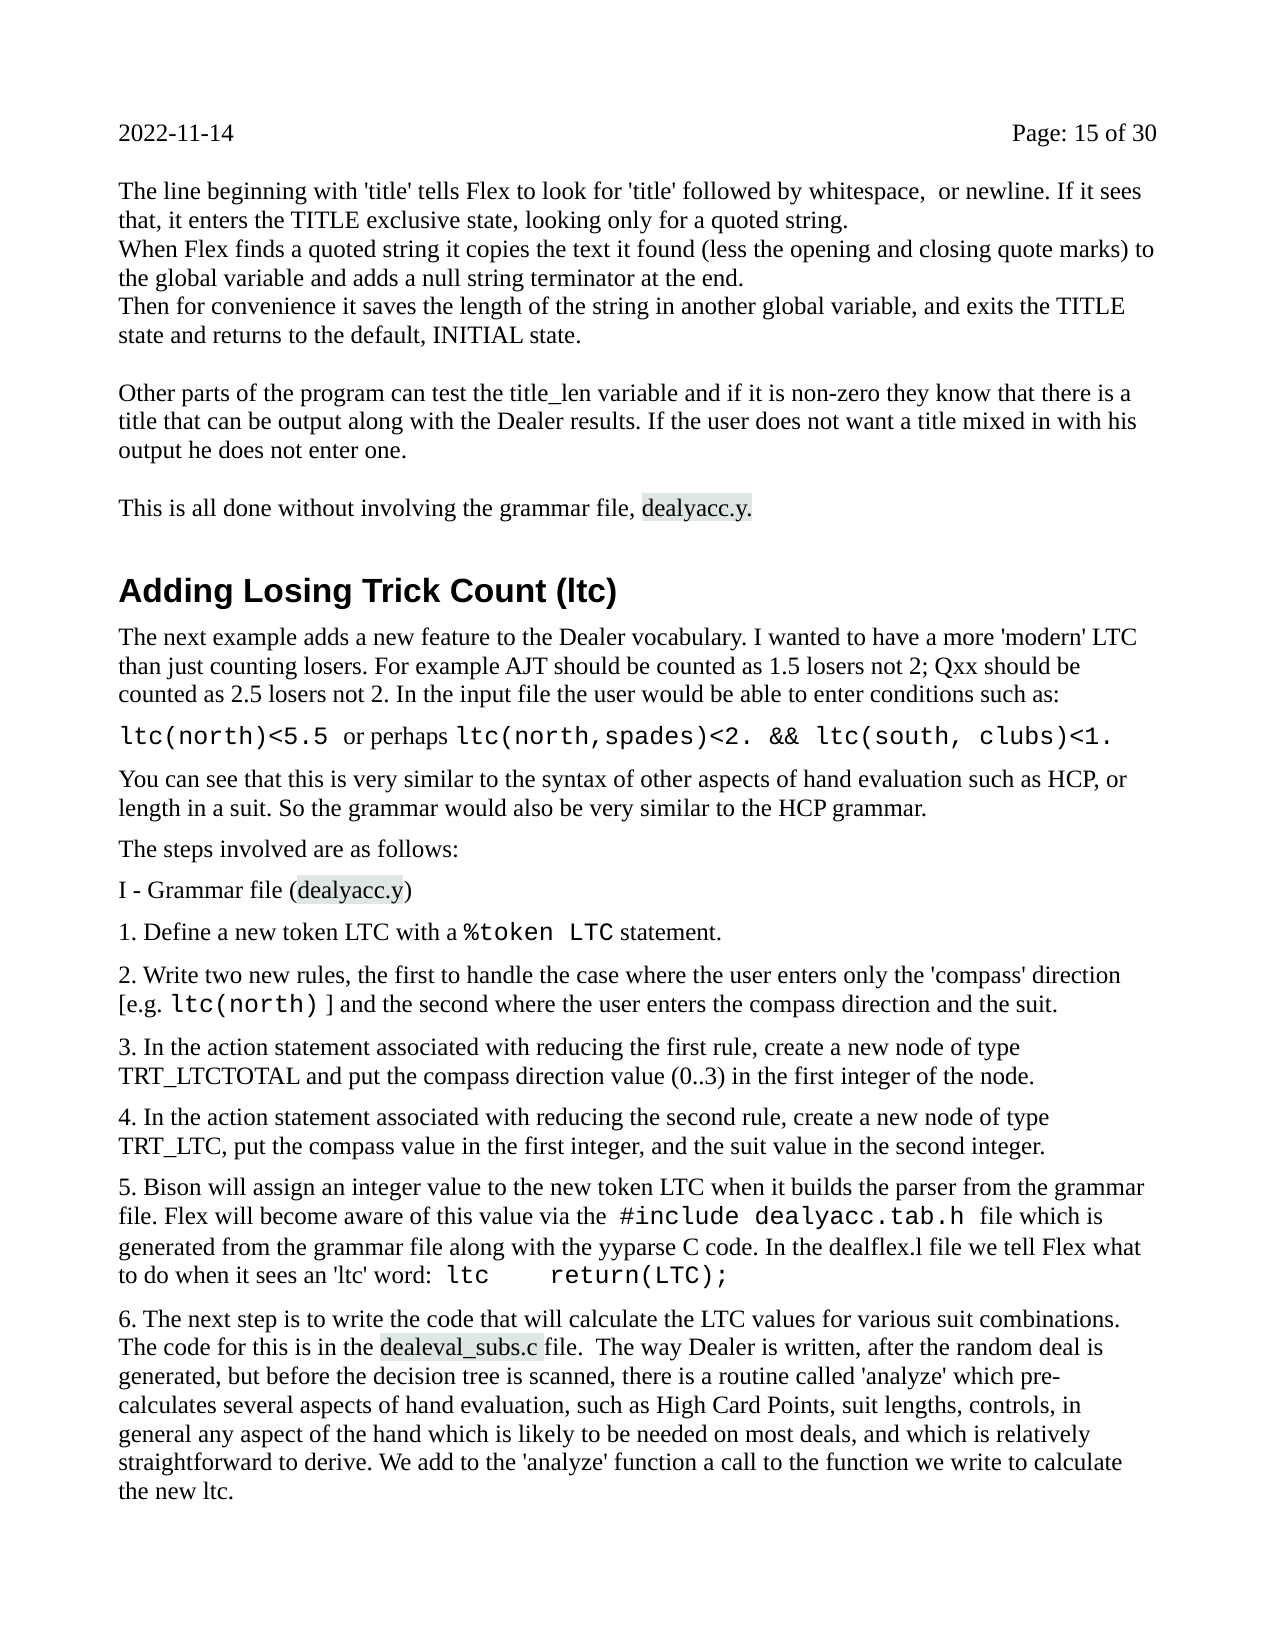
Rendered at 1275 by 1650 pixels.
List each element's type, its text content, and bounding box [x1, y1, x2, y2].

subtitle Adding Losing Trick Count (ltc) [118, 571, 1157, 609]
text ltc(north)<5.5 or perhaps ltc(north,spades)<2. && ltc(south, clubs)<1. [118, 721, 1157, 752]
text Other parts of the program can test the title_len variable and if it is non-zero they know that there is a title that can be output along with the Dealer results. If the user does not want a title mixed in with his output he does not enter one. [118, 378, 1157, 464]
text 2. Write two new rules, the first to handle the case where the user enters only the 'compass' direction [e.g. ltc(north) ] and the second where the user enters the compass direction and the suit. [118, 960, 1157, 1019]
text 1. Define a new token LTC with a %token LTC statement. [118, 917, 1157, 947]
text The steps involved are as follows: [118, 834, 1157, 863]
text The next example adds a new feature to the Dealer vocabulary. I wanted to have a more 'modern' LTC than just counting losers. For example AJT should be counted as 1.5 losers not 2; Qxx should be counted as 2.5 losers not 2. In the input file the user would be able to enter conditions such as: [118, 622, 1157, 708]
text You can see that this is very similar to the syntax of other aspects of hand evaluation such as HCP, or length in a suit. So the grammar would also be very similar to the HCP grammar. [118, 764, 1157, 822]
text 3. In the action statement associated with reducing the first rule, create a new node of type TRT_LTCTOTAL and put the compass direction value (0..3) in the first integer of the node. [118, 1032, 1157, 1089]
text The line beginning with 'title' tells Flex to look for 'title' followed by whitespace, or newline. If it sees that, it enters the TITLE exclusive state, looking only for a quoted string. When Flex finds a quoted string it copies the text it found (less the opening and closing quote marks) to the global variable and adds a null string terminator at the end. [118, 176, 1157, 291]
text I - Grammar file (dealyacc.y) [118, 875, 1157, 904]
text This is all done without involving the grammar file, dealyacc.y. [118, 493, 1157, 521]
text Then for convenience it saves the length of the string in another global variable, and exits the TITLE state and returns to the default, INITIAL state. [118, 291, 1157, 349]
text 5. Bison will assign an integer value to the new token LTC when it builds the parser from the grammar file. Flex will become aware of this value via the #include dealyacc.tab.h file which is generated from the grammar file along with the yyparse C code. In the dealflex.l file we tell Flex what to do when it sees an 'ltc' word: ltc return(LTC); [118, 1172, 1157, 1291]
text 6. The next step is to write the code that will calculate the LTC values for various suit combinations. The code for this is in the dealeval_subs.c file. The way Dealer is written, after the random deal is generated, but before the decision tree is scanned, there is a routine called 'analyze' which pre-calculates several aspects of hand evaluation, such as High Card Points, suit lengths, controls, in general any aspect of the hand which is likely to be needed on most deals, and which is relatively straightforward to derive. We add to the 'analyze' function a call to the function we write to calculate the new ltc. [118, 1304, 1157, 1505]
text 4. In the action statement associated with reducing the second rule, create a new node of type TRT_LTC, put the compass value in the first integer, and the suit value in the second integer. [118, 1102, 1157, 1159]
